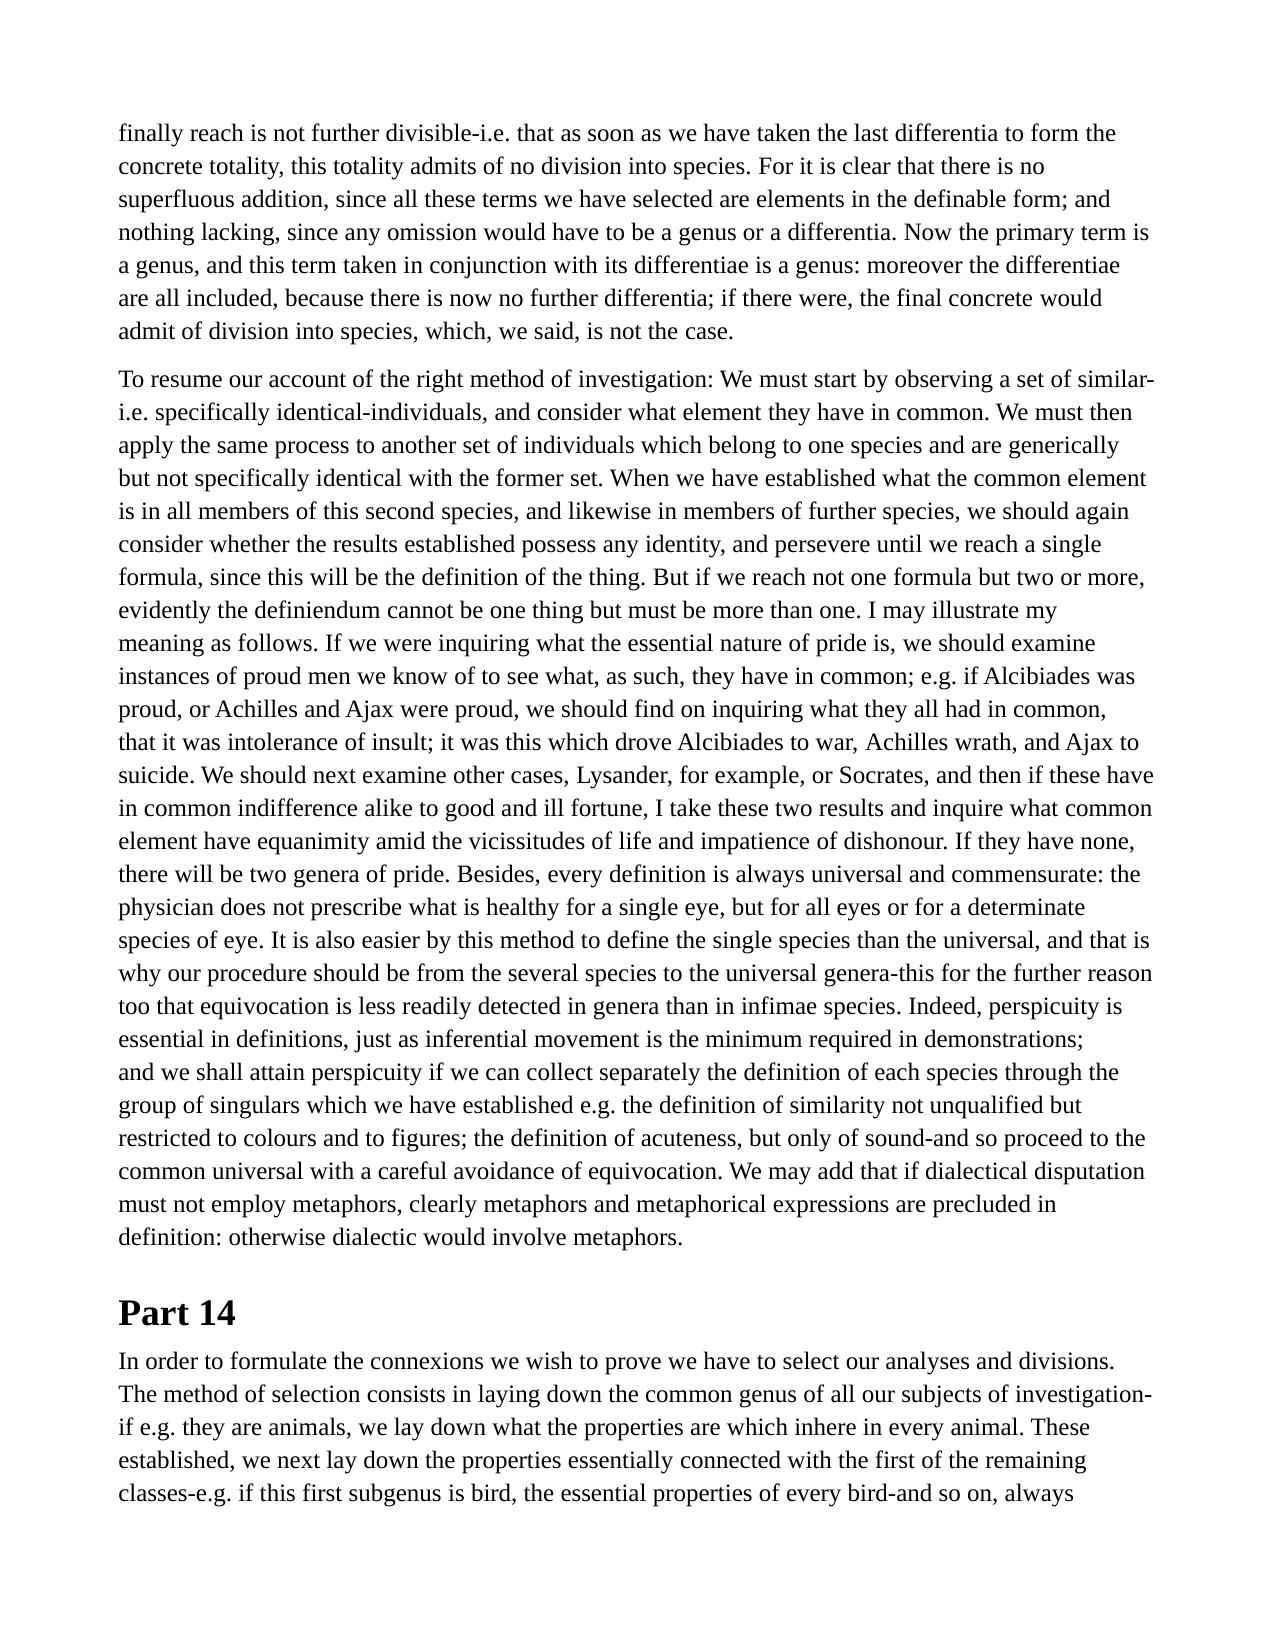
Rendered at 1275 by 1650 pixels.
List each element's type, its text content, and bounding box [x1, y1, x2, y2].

text In order to formulate the connexions we wish to prove we have to select our analyses and divisions. The method of selection consists in laying down the common genus of all our subjects of investigation-if e.g. they are animals, we lay down what the properties are which inhere in every animal. These established, we next lay down the properties essentially connected with the first of the remaining classes-e.g. if this first subgenus is bird, the essential properties of every bird-and so on, always [118, 1346, 1157, 1507]
text To resume our account of the right method of investigation: We must start by observing a set of similar-i.e. specifically identical-individuals, and consider what element they have in common. We must then apply the same process to another set of individuals which belong to one species and are generically but not specifically identical with the former set. When we have established what the common element is in all members of this second species, and likewise in members of further species, we should again consider whether the results established possess any identity, and persevere until we reach a single formula, since this will be the definition of the thing. But if we reach not one formula but two or more, evidently the definiendum cannot be one thing but must be more than one. I may illustrate my meaning as follows. If we were inquiring what the essential nature of pride is, we should examine instances of proud men we know of to see what, as such, they have in common; e.g. if Alcibiades was proud, or Achilles and Ajax were proud, we should find on inquiring what they all had in common, that it was intolerance of insult; it was this which drove Alcibiades to war, Achilles wrath, and Ajax to suicide. We should next examine other cases, Lysander, for example, or Socrates, and then if these have in common indifference alike to good and ill fortune, I take these two results and inquire what common element have equanimity amid the vicissitudes of life and impatience of dishonour. If they have none, there will be two genera of pride. Besides, every definition is always universal and commensurate: the physician does not prescribe what is healthy for a single eye, but for all eyes or for a determinate species of eye. It is also easier by this method to define the single species than the universal, and that is why our procedure should be from the several species to the universal genera-this for the further reason too that equivocation is less readily detected in genera than in infimae species. Indeed, perspicuity is essential in definitions, just as inferential movement is the minimum required in demonstrations; and we shall attain perspicuity if we can collect separately the definition of each species through the group of singulars which we have established e.g. the definition of similarity not unqualified but restricted to colours and to figures; the definition of acuteness, but only of sound-and so proceed to the common universal with a careful avoidance of equivocation. We may add that if dialectical disputation must not employ metaphors, clearly metaphors and metaphorical expressions are precluded in definition: otherwise dialectic would involve metaphors. [118, 364, 1157, 1251]
text finally reach is not further divisible-i.e. that as soon as we have taken the last differentia to form the concrete totality, this totality admits of no division into species. For it is clear that there is no superfluous addition, since all these terms we have selected are elements in the definable form; and nothing lacking, since any omission would have to be a genus or a differentia. Now the primary term is a genus, and this term taken in conjunction with its differentiae is a genus: moreover the differentiae are all included, because there is now no further differentia; if there were, the final concrete would admit of division into species, which, we said, is not the case. [118, 118, 1157, 345]
subtitle Part 14 [118, 1291, 1157, 1334]
